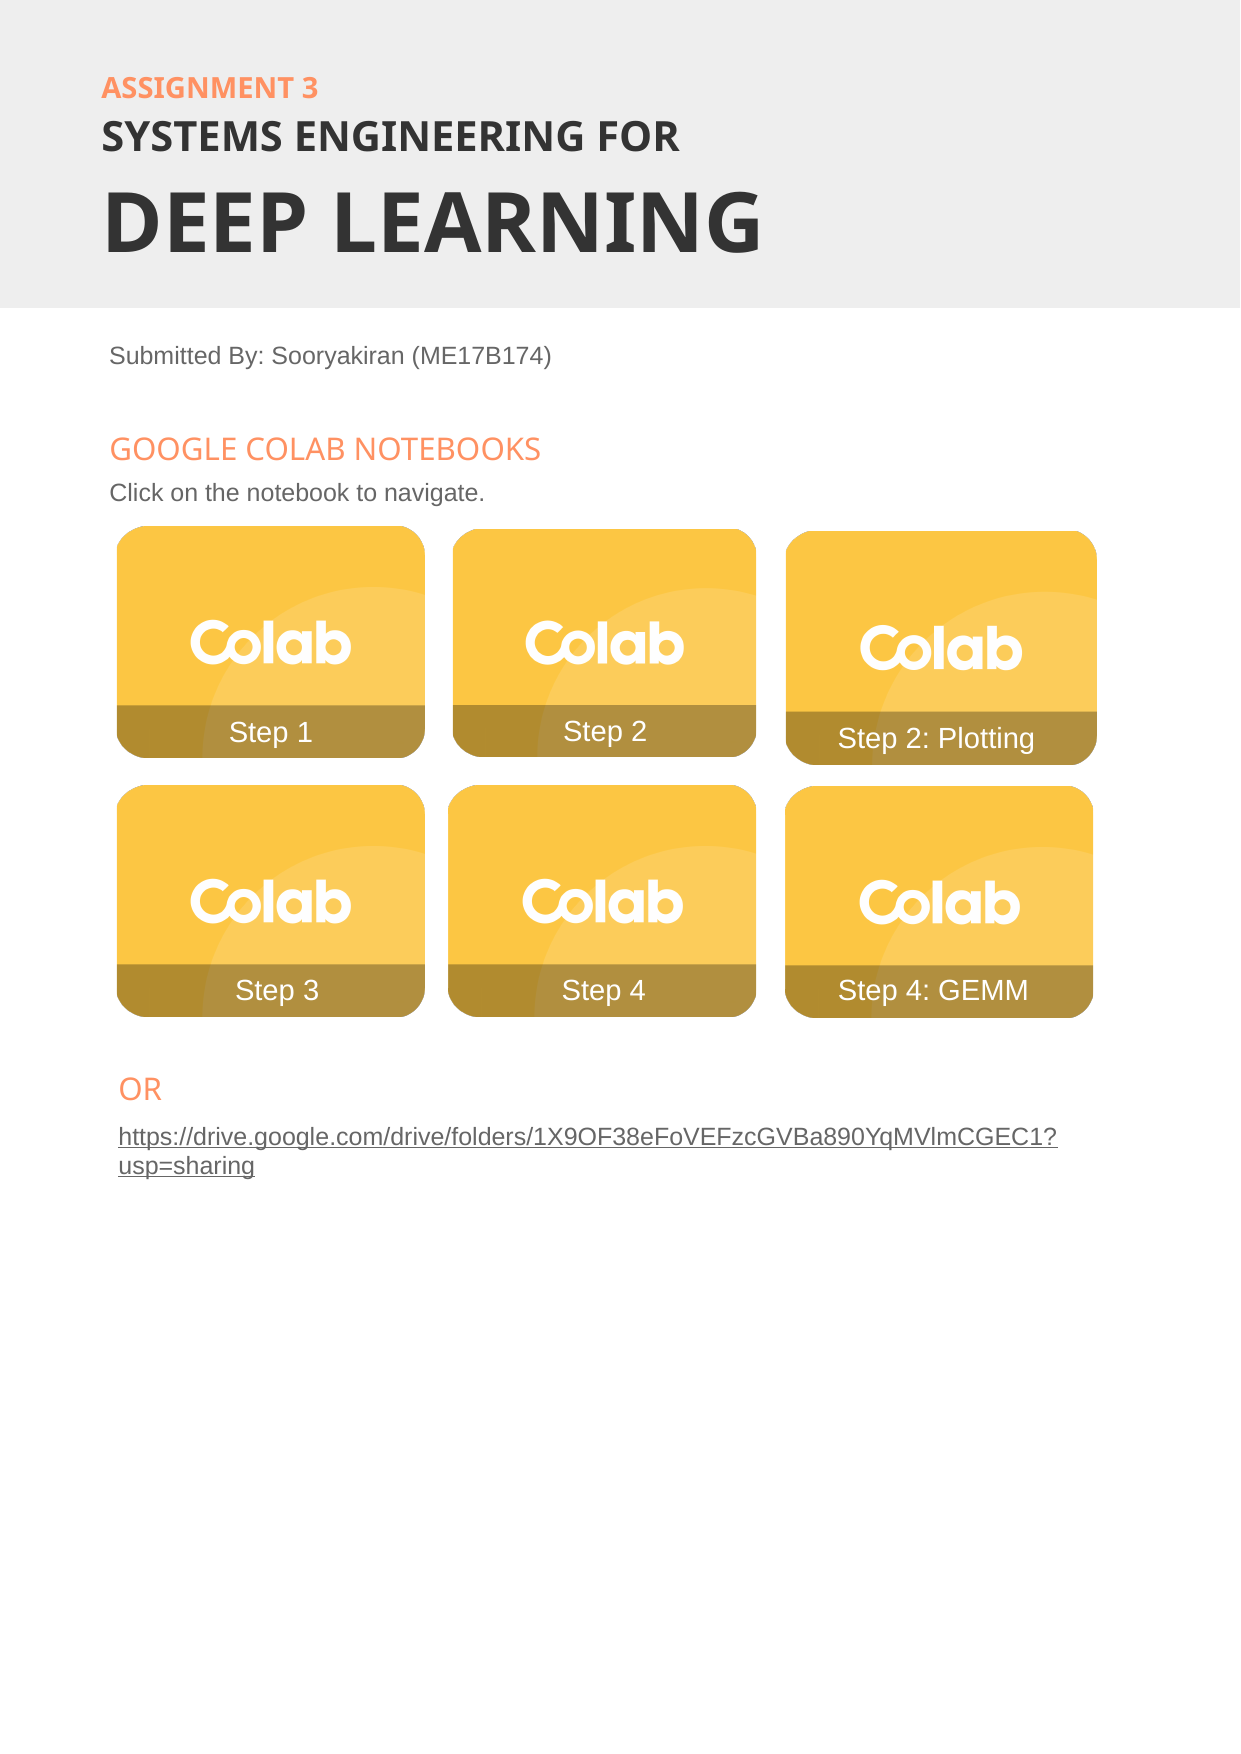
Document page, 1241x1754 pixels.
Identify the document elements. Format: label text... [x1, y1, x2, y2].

text https://drive.google.com/drive/folders/1X9OF38eFoVEFzcGVBa890YqMVlmCGEC1?usp=sharing [118, 1122, 1122, 1180]
text OR [118, 1067, 1122, 1109]
picture [448, 785, 757, 1017]
picture [785, 786, 1094, 1018]
picture [785, 531, 1097, 765]
picture [116, 526, 425, 758]
picture [452, 529, 757, 757]
picture [116, 785, 425, 1017]
